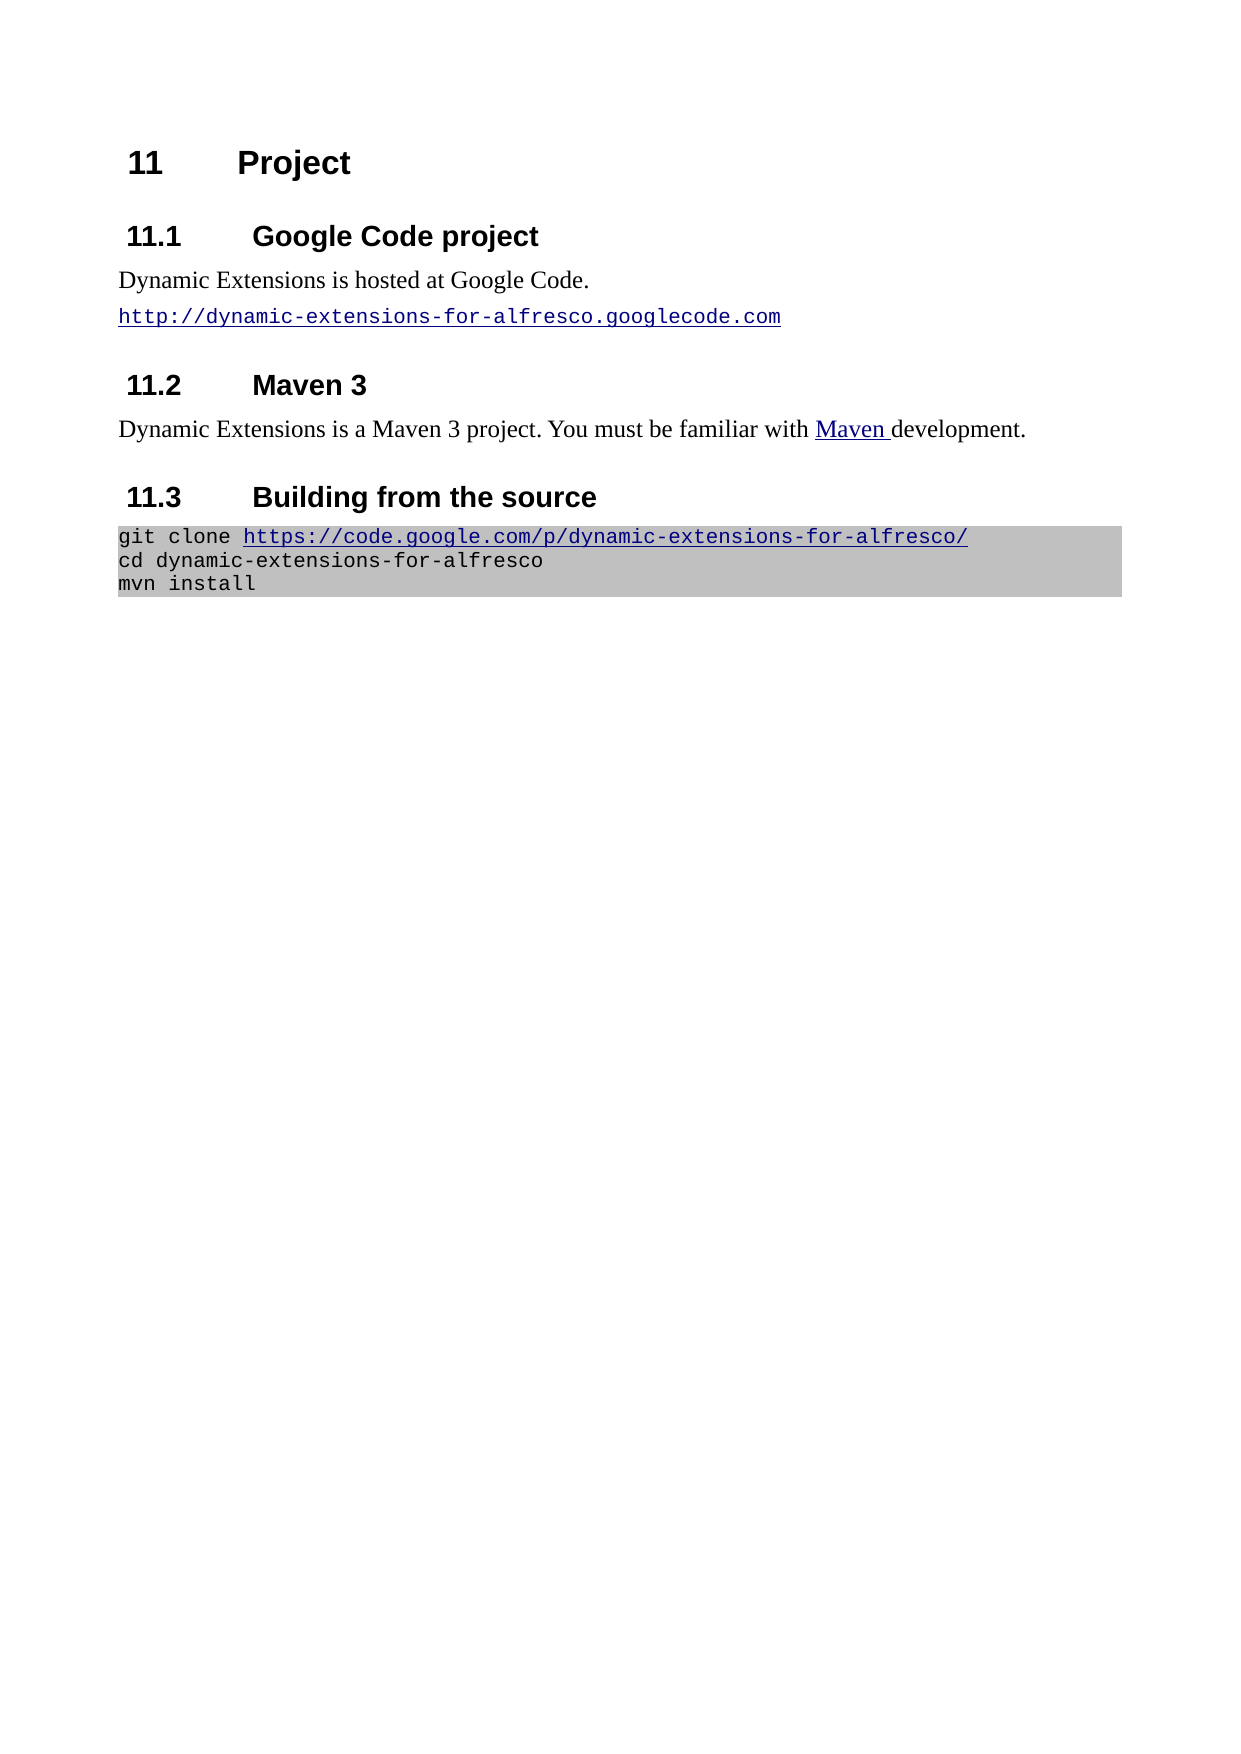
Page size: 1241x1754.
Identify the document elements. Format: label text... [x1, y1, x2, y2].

subtitle Project [118, 143, 1122, 182]
text Dynamic Extensions is hosted at Google Code. [118, 265, 1122, 294]
subtitle Maven 3 [118, 368, 1122, 401]
subtitle Building from the source [118, 480, 1122, 513]
subtitle Google Code project [118, 219, 1122, 253]
text git clone https://code.google.com/p/dynamic-extensions-for-alfresco/ cd dynamic-extensions-for-alfresco mvn install [118, 526, 1122, 597]
text http://dynamic-extensions-for-alfresco.googlecode.com [118, 307, 1122, 330]
text Dynamic Extensions is a Maven 3 project. You must be familiar with Maven development. [118, 414, 1122, 442]
